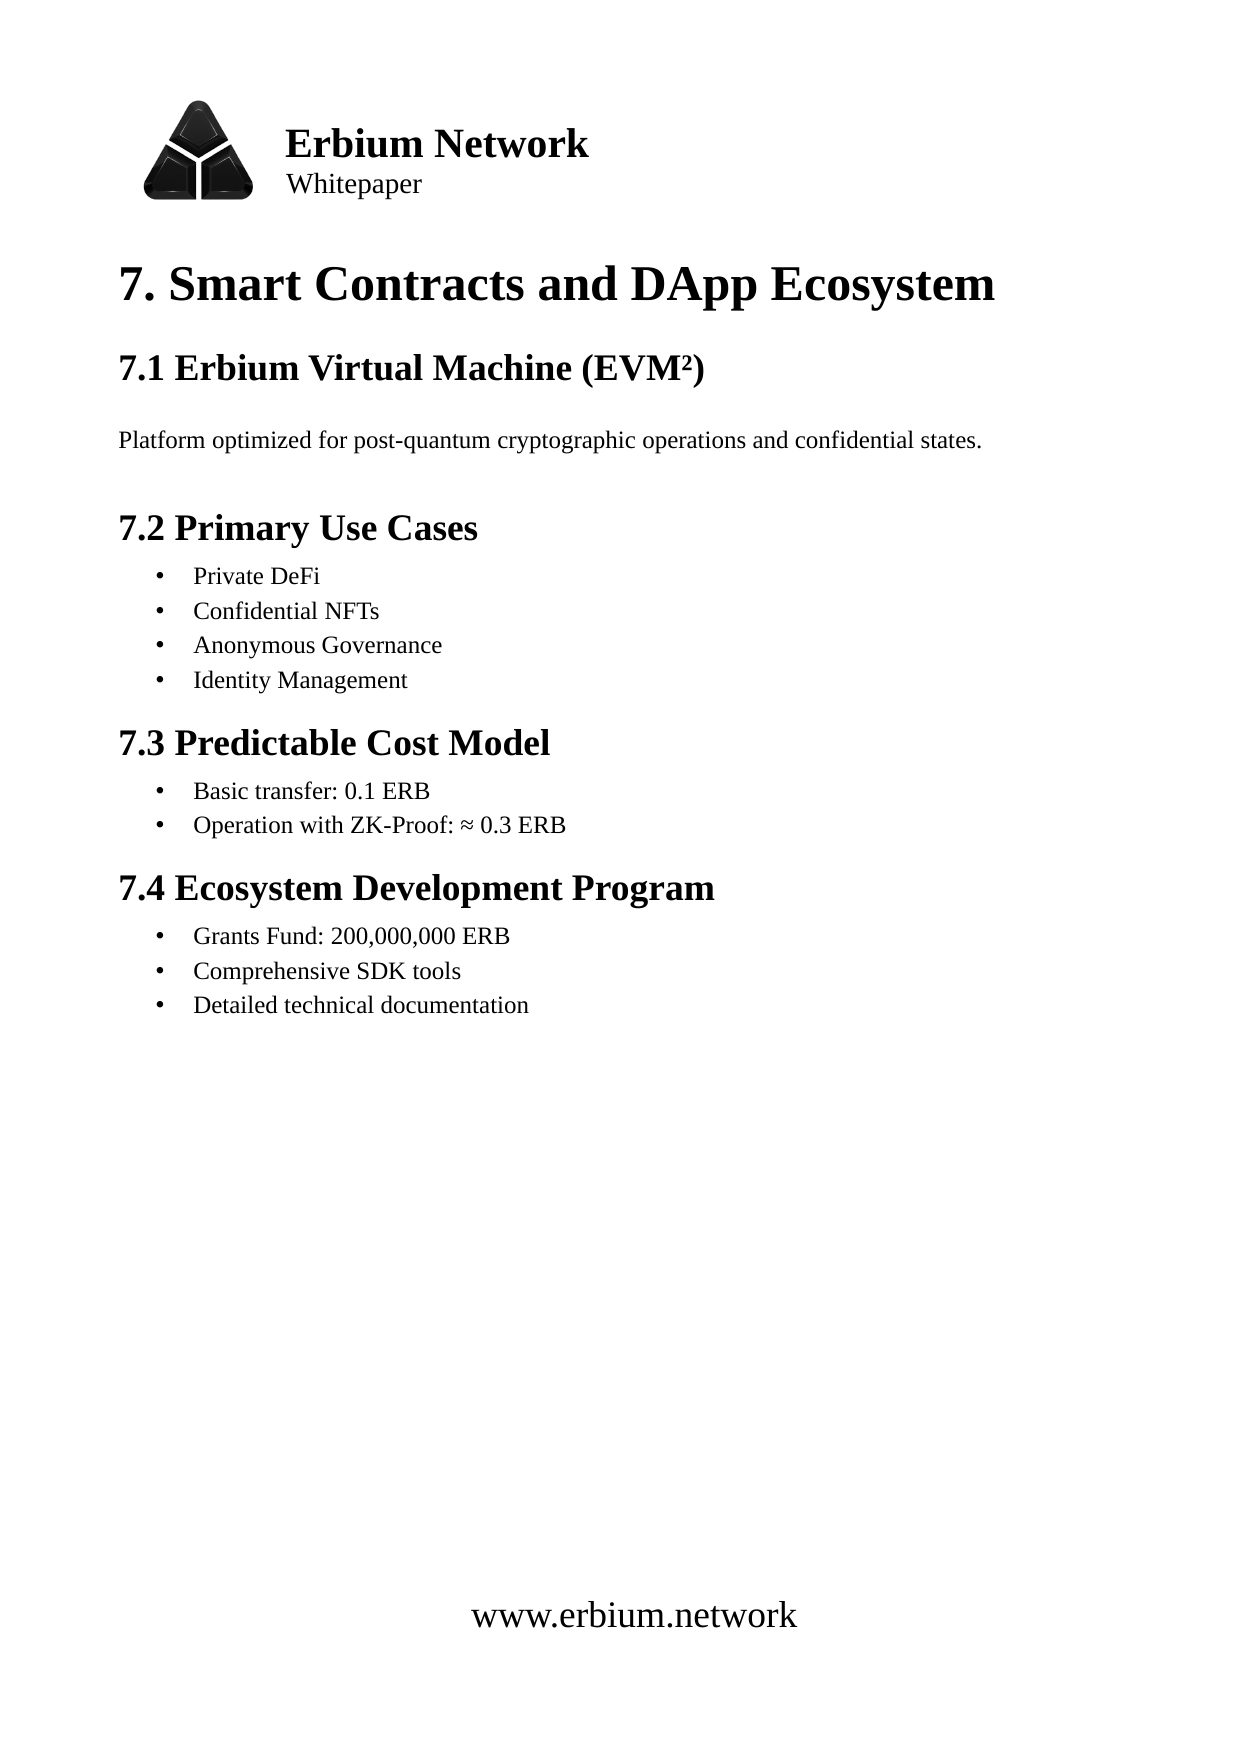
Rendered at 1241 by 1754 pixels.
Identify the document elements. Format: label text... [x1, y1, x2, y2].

list Grants Fund: 200,000,000 ERB [156, 921, 1122, 950]
list Operation with ZK-Proof: ≈ 0.3 ERB [156, 810, 1122, 839]
list Comprehensive SDK tools [156, 956, 1122, 984]
subtitle 7. Smart Contracts and DApp Ecosystem [118, 254, 1122, 312]
subtitle 7.1 Erbium Virtual Machine (EVM²) [118, 345, 1122, 388]
subtitle 7.4 Ecosystem Development Program [118, 866, 1122, 909]
list Identity Management [156, 665, 1122, 694]
subtitle 7.2 Primary Use Cases [118, 506, 1122, 549]
list Private DeFi [156, 561, 1122, 590]
text Platform optimized for post-quantum cryptographic operations and confidential states. [118, 426, 1122, 454]
list Basic transfer: 0.1 ERB [156, 776, 1122, 804]
list Anonymous Governance [156, 630, 1122, 659]
list Detailed technical documentation [156, 990, 1122, 1019]
list Confidential NFTs [156, 596, 1122, 625]
subtitle 7.3 Predictable Cost Model [118, 720, 1122, 763]
picture [119, 91, 280, 217]
